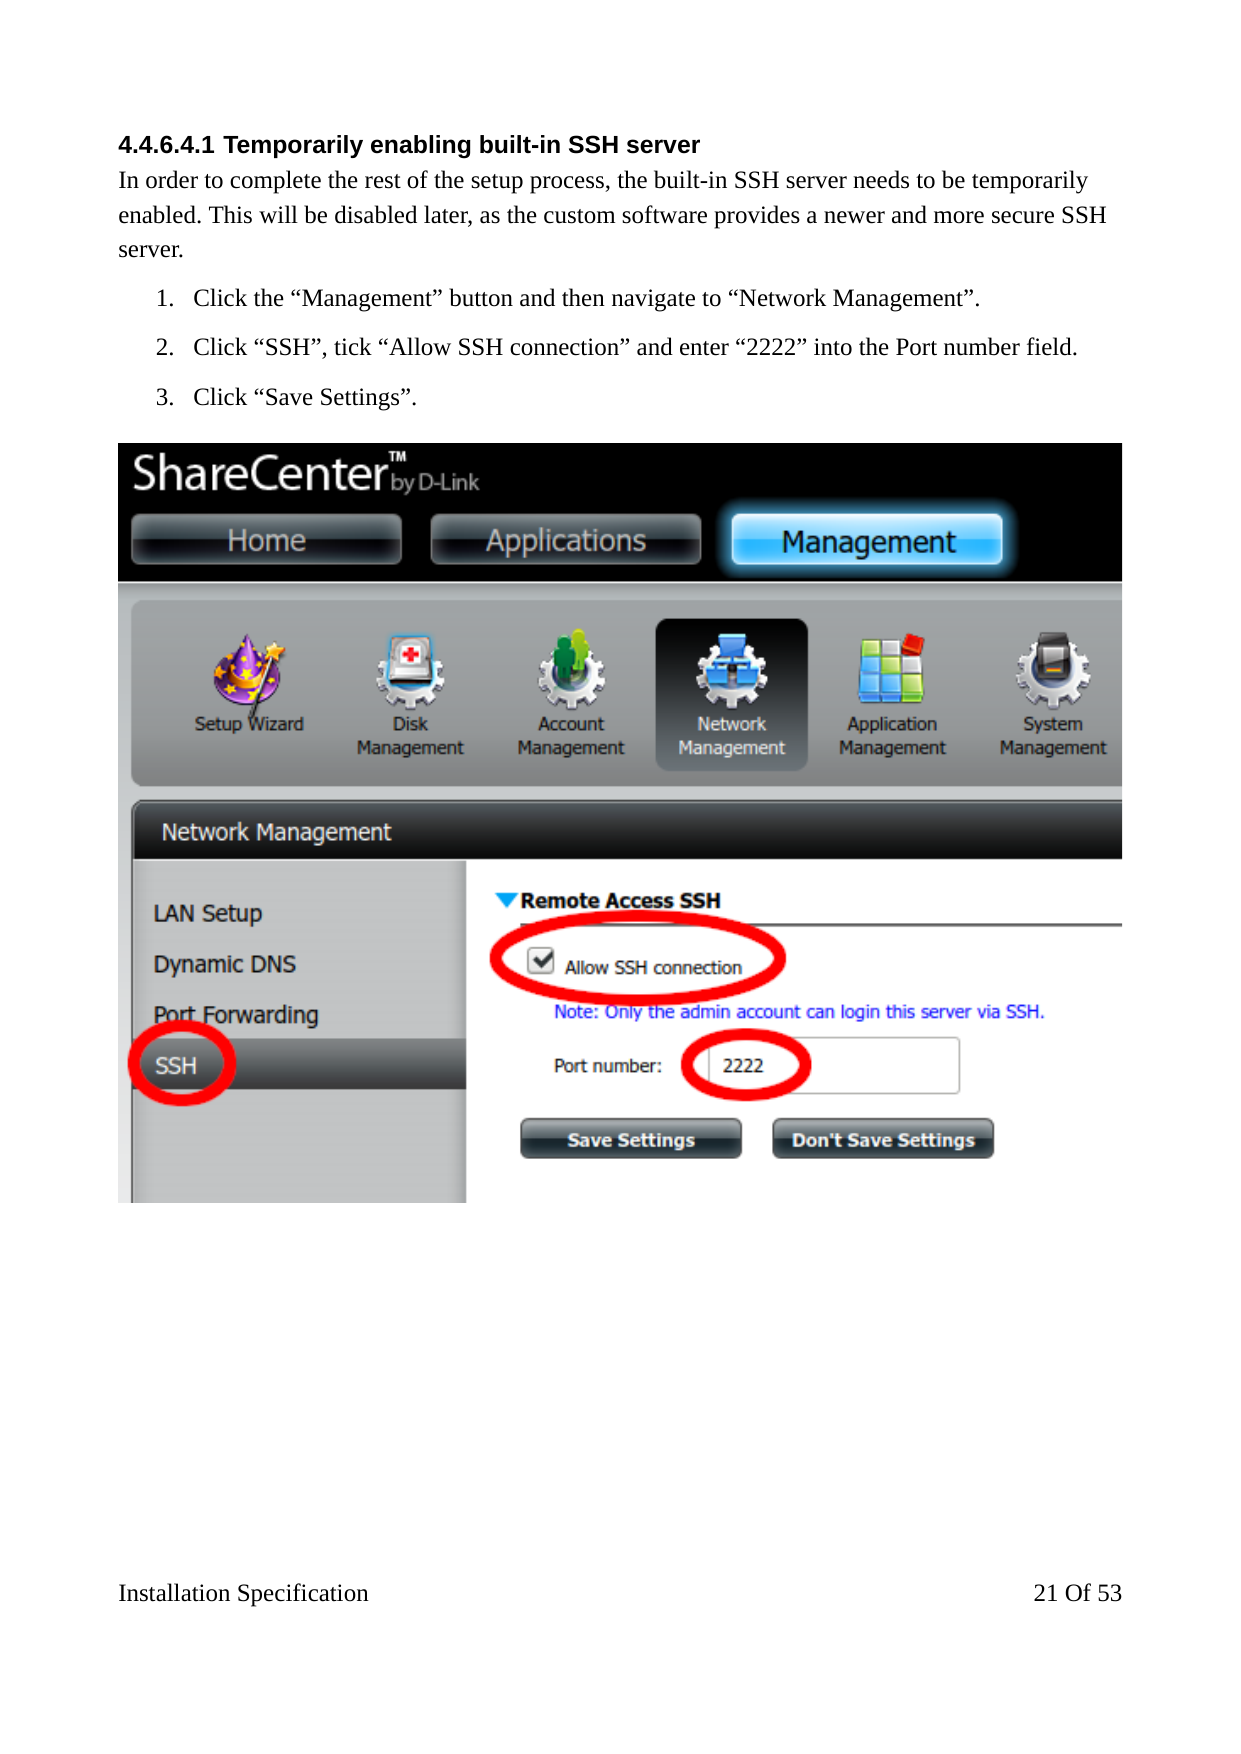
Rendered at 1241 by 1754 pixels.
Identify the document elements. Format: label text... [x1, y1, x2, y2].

list Click the “Management” button and then navigate to “Network Management”. [156, 283, 1122, 312]
list Click “SSH”, tick “Allow SSH connection” and enter “2222” into the Port number field. [156, 332, 1122, 361]
picture [118, 443, 1123, 1203]
text In order to complete the rest of the setup process, the built-in SSH server needs to be temporarily enabled. This will be disabled later, as the custom software provides a newer and more secure SSH server. [118, 165, 1122, 263]
subtitle Temporarily enabling built-in SSH server [118, 131, 1122, 159]
list Click “Save Settings”. [156, 382, 1122, 410]
